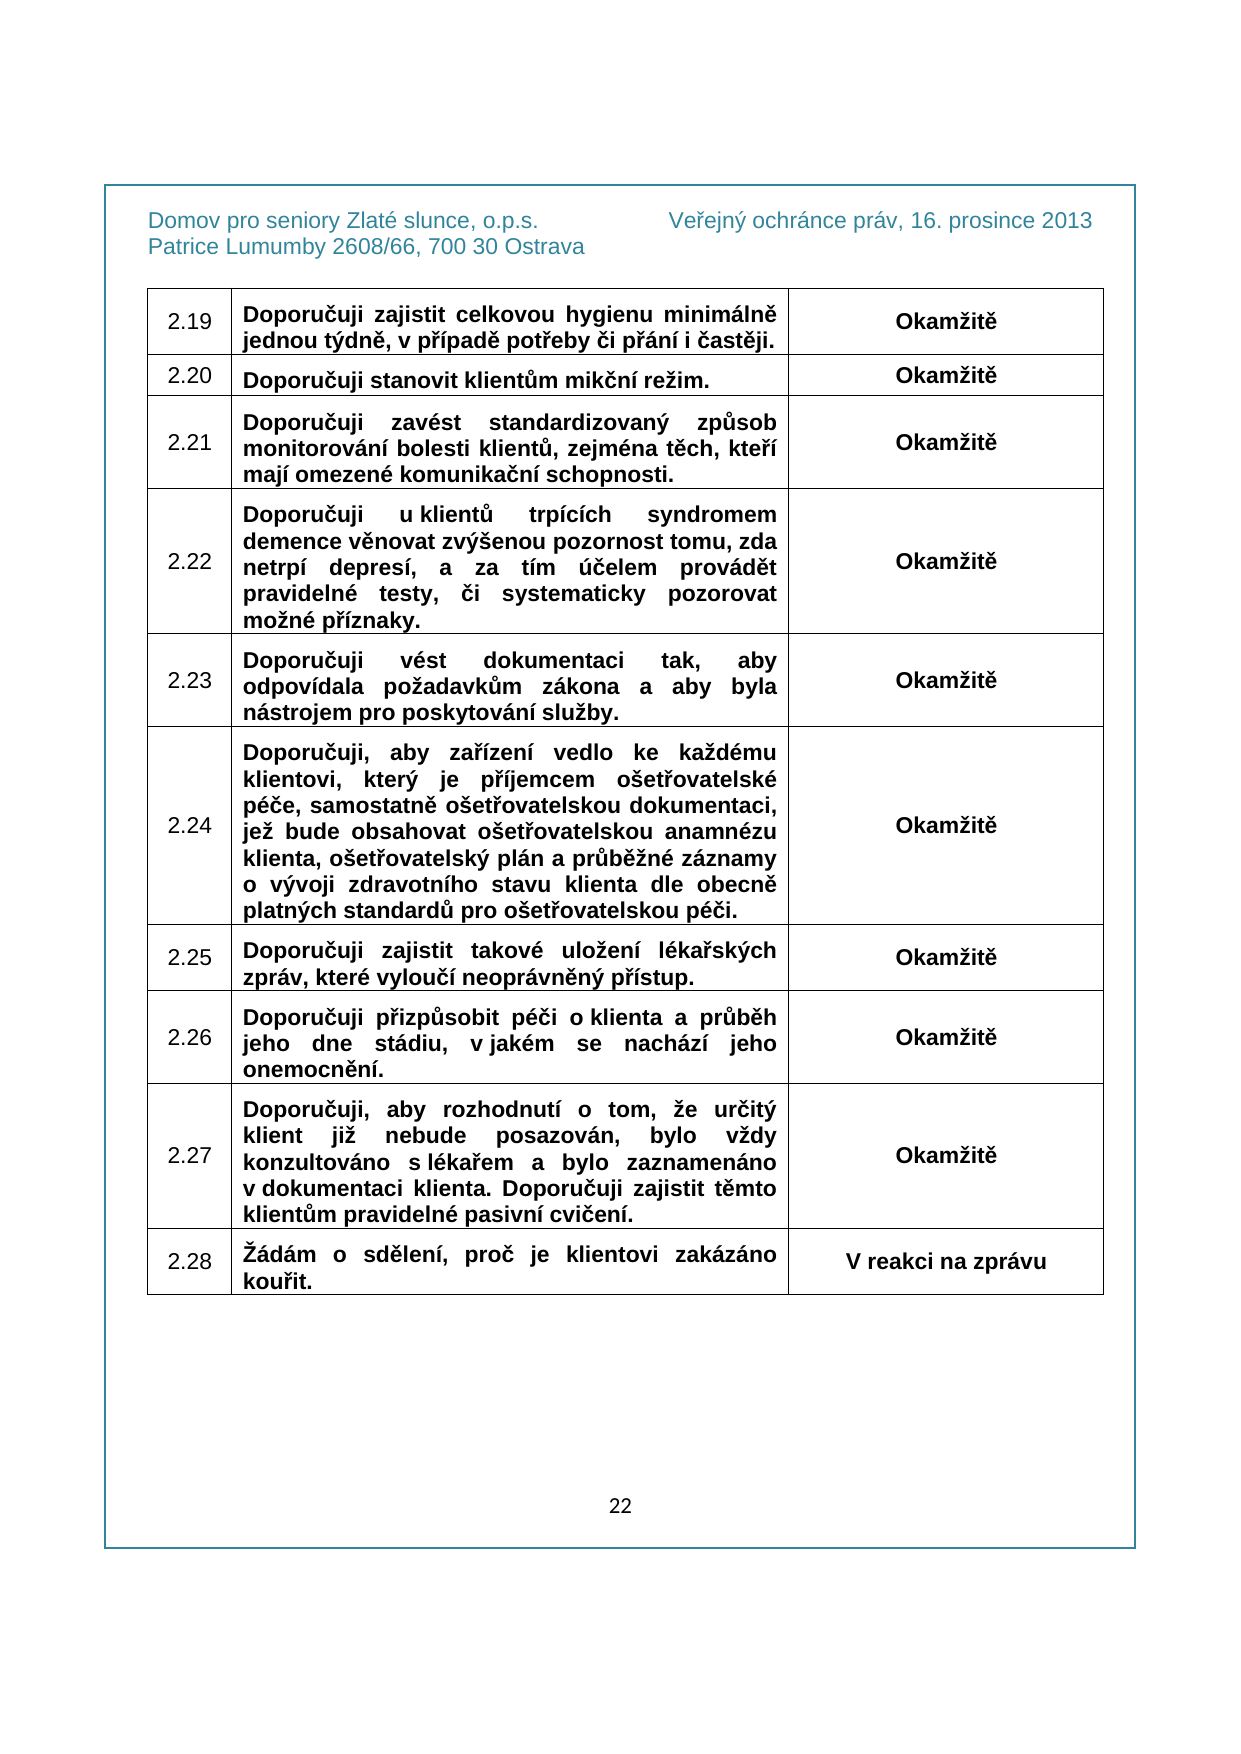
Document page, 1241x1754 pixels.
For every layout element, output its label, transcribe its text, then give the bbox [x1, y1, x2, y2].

table_cell 2.28 [148, 1229, 231, 1294]
table_cell 2.21 [148, 396, 231, 488]
table_cell 2.19 [148, 289, 231, 354]
table_cell Doporučuji vést dokumentaci tak, aby odpovídala požadavkům zákona a aby byla nástrojem pro poskytování služby. [232, 634, 788, 726]
table_cell 2.26 [148, 991, 231, 1082]
table_cell 2.20 [148, 355, 231, 395]
table_cell Okamžitě [789, 727, 1103, 924]
table_cell Doporučuji u klientů trpících syndromem demence věnovat zvýšenou pozornost tomu, zda netrpí depresí, a za tím účelem provádět pravidelné testy, či systematicky pozorovat možné příznaky. [232, 489, 788, 633]
table_cell Doporučuji zajistit takové uložení lékařských zpráv, které vyloučí neoprávněný přístup. [232, 925, 788, 990]
table_cell Okamžitě [789, 925, 1103, 990]
table_cell Okamžitě [789, 396, 1103, 488]
table_cell Okamžitě [789, 1084, 1103, 1228]
table_cell Doporučuji zavést standardizovaný způsob monitorování bolesti klientů, zejména těch, kteří mají omezené komunikační schopnosti. [232, 396, 788, 488]
table_cell Doporučuji stanovit klientům mikční režim. [232, 355, 788, 395]
table_cell Doporučuji, aby zařízení vedlo ke každému klientovi, který je příjemcem ošetřovatelské péče, samostatně ošetřovatelskou dokumentaci, jež bude obsahovat ošetřovatelskou anamnézu klienta, ošetřovatelský plán a průběžné záznamy o vývoji zdravotního stavu klienta dle obecně platných standardů pro ošetřovatelskou péči. [232, 727, 788, 924]
table_cell V reakci na zprávu [789, 1229, 1103, 1294]
table_cell Doporučuji přizpůsobit péči o klienta a průběh jeho dne stádiu, v jakém se nachází jeho onemocnění. [232, 991, 788, 1082]
table_cell 2.25 [148, 925, 231, 990]
table_cell 2.27 [148, 1084, 231, 1228]
table_cell Okamžitě [789, 489, 1103, 633]
table_cell Okamžitě [789, 289, 1103, 354]
table_cell 2.24 [148, 727, 231, 924]
table_cell Doporučuji zajistit celkovou hygienu minimálně jednou týdně, v případě potřeby či přání i častěji. [232, 289, 788, 354]
table_cell Okamžitě [789, 991, 1103, 1082]
table_cell 2.23 [148, 634, 231, 726]
table_cell Žádám o sdělení, proč je klientovi zakázáno kouřit. [232, 1229, 788, 1294]
table_cell Okamžitě [789, 634, 1103, 726]
table_cell Okamžitě [789, 355, 1103, 395]
table_cell 2.22 [148, 489, 231, 633]
table_cell Doporučuji, aby rozhodnutí o tom, že určitý klient již nebude posazován, bylo vždy konzultováno s lékařem a bylo zaznamenáno v dokumentaci klienta. Doporučuji zajistit těmto klientům pravidelné pasivní cvičení. [232, 1084, 788, 1228]
